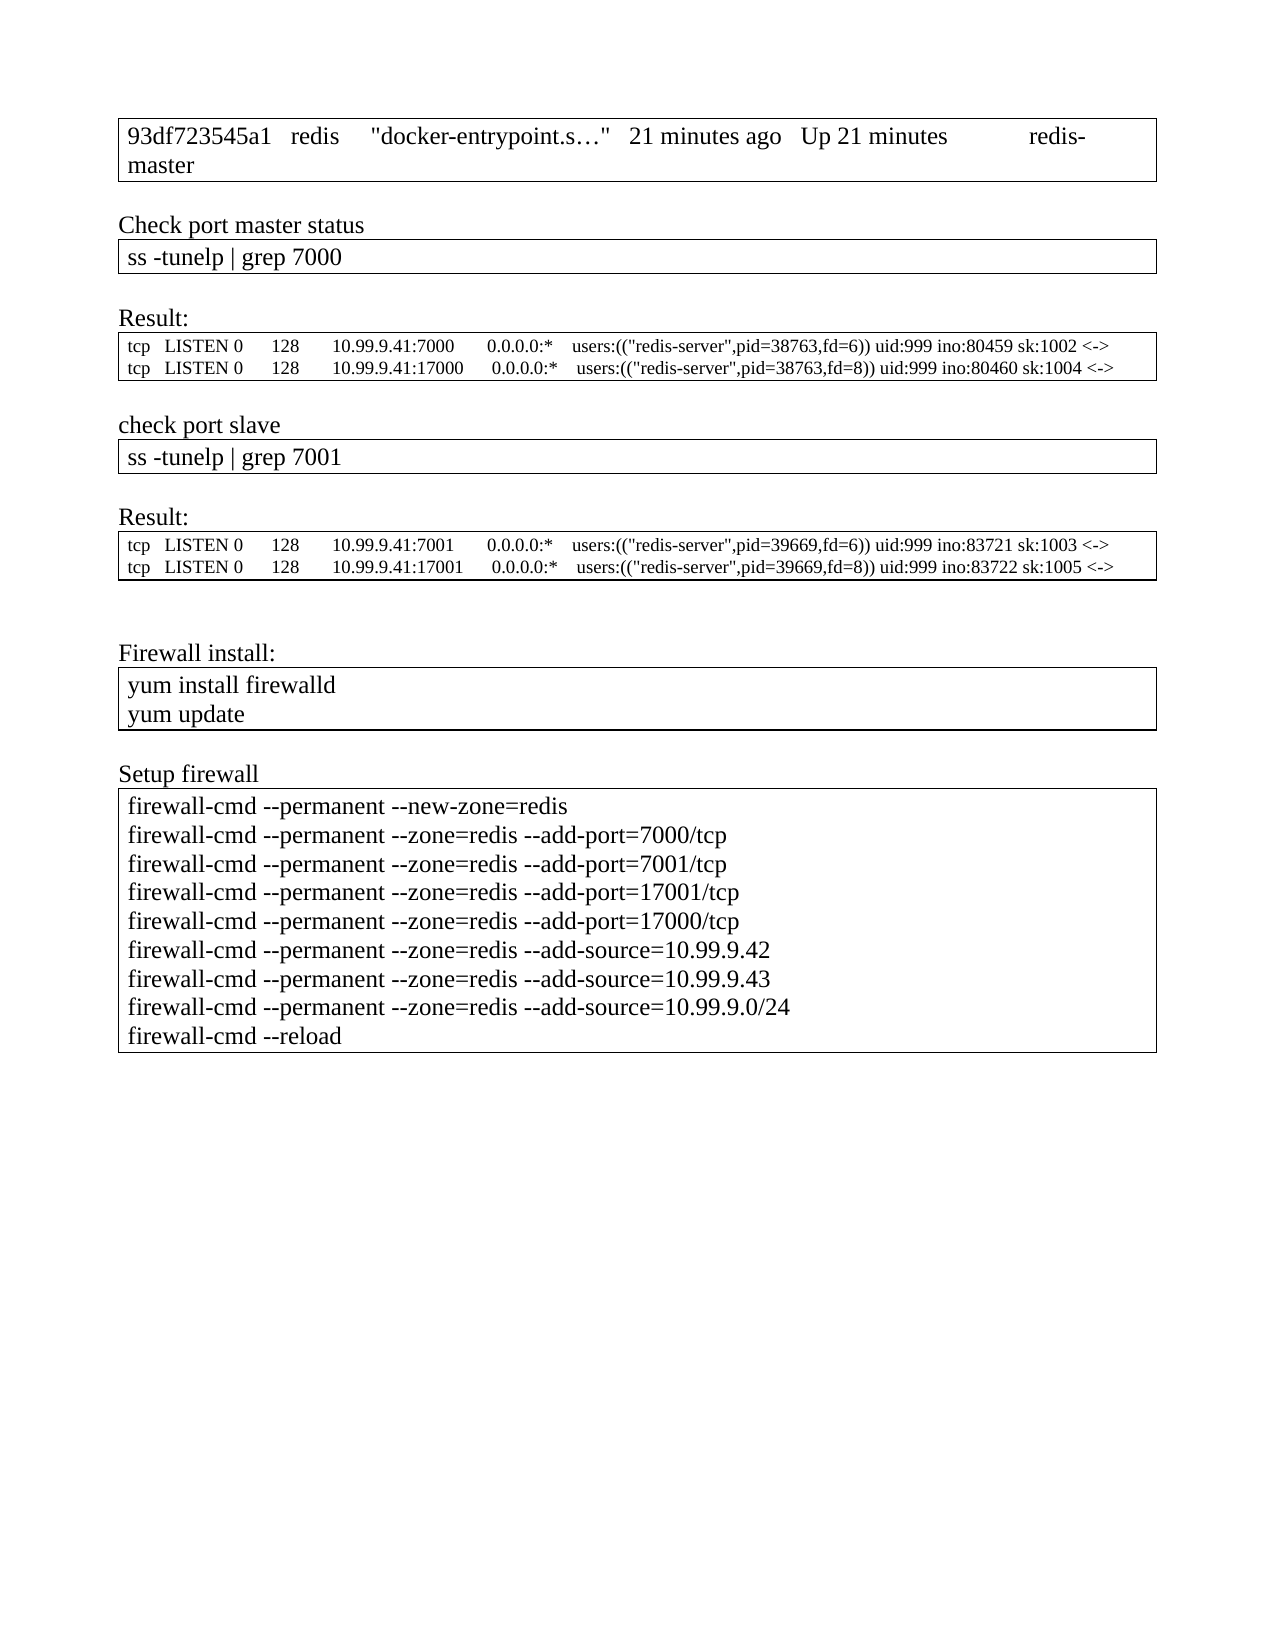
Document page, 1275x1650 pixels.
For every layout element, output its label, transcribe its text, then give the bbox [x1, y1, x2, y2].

text yum install firewalld [119, 668, 1156, 696]
text tcp LISTEN 0 128 10.99.9.41:7001 0.0.0.0:* users:(("redis-server",pid=39669,fd=6)) uid:999 ino:83721 sk:1003 <-> [119, 532, 1156, 553]
text tcp LISTEN 0 128 10.99.9.41:17000 0.0.0.0:* users:(("redis-server",pid=38763,fd=8)) uid:999 ino:80460 sk:1004 <-> [119, 353, 1156, 380]
text firewall-cmd --permanent --zone=redis --add-source=10.99.9.0/24 [119, 989, 1156, 1018]
text Result: [118, 303, 1157, 332]
text ss -tunelp | grep 7000 [119, 240, 1156, 273]
text Firewall install: [118, 609, 1157, 667]
text check port slave [118, 410, 1157, 439]
text tcp LISTEN 0 128 10.99.9.41:7000 0.0.0.0:* users:(("redis-server",pid=38763,fd=6)) uid:999 ino:80459 sk:1002 <-> [119, 333, 1156, 353]
text firewall-cmd --permanent --zone=redis --add-port=7000/tcp [119, 817, 1156, 846]
text firewall-cmd --permanent --zone=redis --add-port=17000/tcp [119, 903, 1156, 932]
text 93df723545a1 redis "docker-entrypoint.s…" 21 minutes ago Up 21 minutes redis-master [119, 119, 1156, 181]
text firewall-cmd --permanent --zone=redis --add-port=17001/tcp [119, 874, 1156, 903]
text firewall-cmd --permanent --new-zone=redis [119, 789, 1156, 817]
text Check port master status [118, 211, 1157, 239]
text ss -tunelp | grep 7001 [119, 440, 1156, 473]
text firewall-cmd --permanent --zone=redis --add-source=10.99.9.43 [119, 961, 1156, 989]
text firewall-cmd --permanent --zone=redis --add-port=7001/tcp [119, 846, 1156, 874]
text Setup firewall [118, 759, 1157, 788]
text Result: [118, 502, 1157, 531]
text yum update [119, 696, 1156, 729]
text tcp LISTEN 0 128 10.99.9.41:17001 0.0.0.0:* users:(("redis-server",pid=39669,fd=8)) uid:999 ino:83722 sk:1005 <-> [119, 553, 1156, 579]
text firewall-cmd --reload [119, 1018, 1156, 1052]
text firewall-cmd --permanent --zone=redis --add-source=10.99.9.42 [119, 932, 1156, 961]
